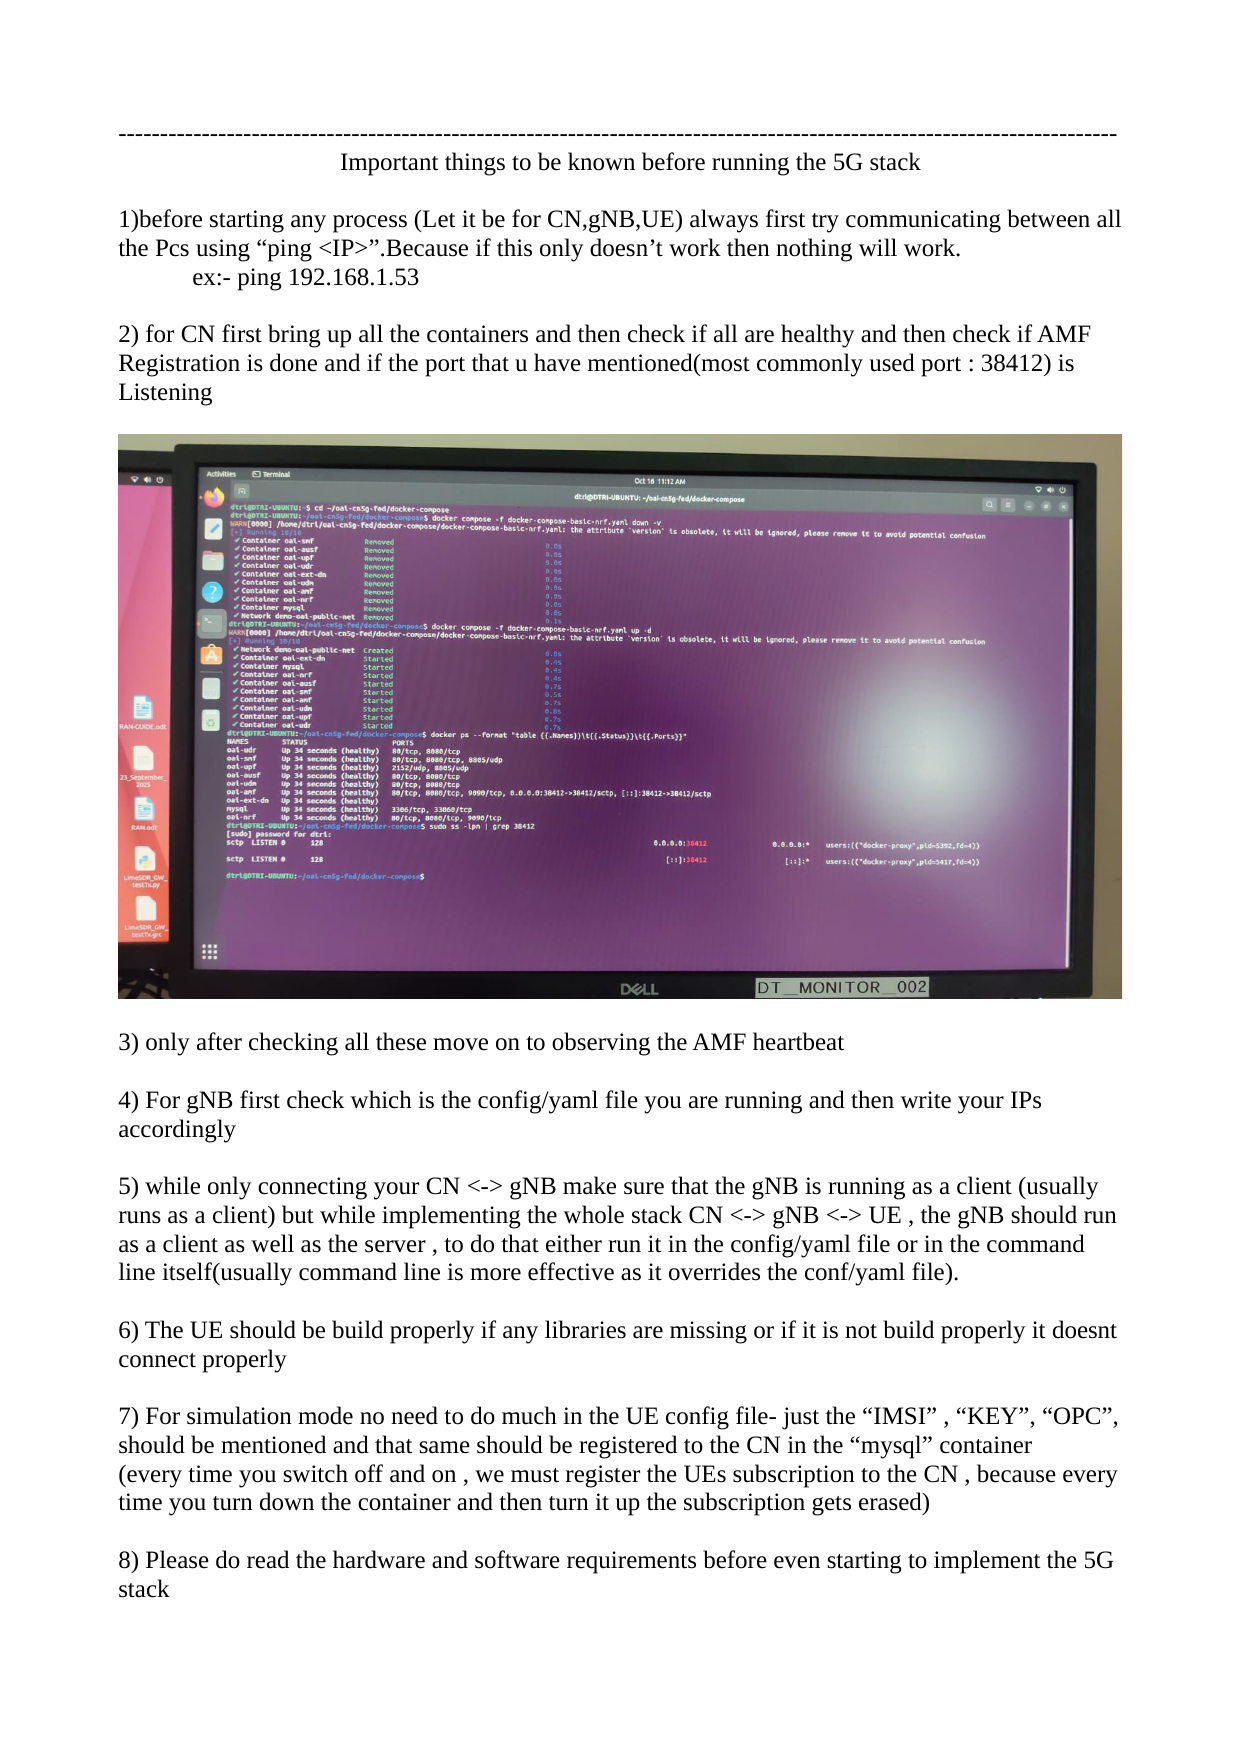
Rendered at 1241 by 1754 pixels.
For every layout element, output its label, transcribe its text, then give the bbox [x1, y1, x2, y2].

text 7) For simulation mode no need to do much in the UE config file- just the “IMSI” , “KEY”, “OPC”, should be mentioned and that same should be registered to the CN in the “mysql” container [118, 1401, 1122, 1459]
text 3) only after checking all these move on to observing the AMF heartbeat 4) For gNB first check which is the config/yaml file you are running and then write your IPs accordingly 5) while only connecting your CN <-> gNB make sure that the gNB is running as a client (usually runs as a client) but while implementing the whole stack CN <-> gNB <-> UE , the gNB should run as a client as well as the server , to do that either run it in the config/yaml file or in the command line itself(usually command line is more effective as it overrides the conf/yaml file). 6) The UE should be build properly if any libraries are missing or if it is not build properly it doesnt connect properly [118, 1027, 1122, 1372]
text ------------------------------------------------------------------------------------------------------------------------ [118, 118, 1122, 147]
text Important things to be known before running the 5G stack [118, 147, 1122, 176]
picture [118, 434, 1123, 999]
text 2) for CN first bring up all the containers and then check if all are healthy and then check if AMF Registration is done and if the port that u have mentioned(most commonly used port : 38412) is Listening [118, 319, 1122, 406]
text 1)before starting any process (Let it be for CN,gNB,UE) always first try communicating between all the Pcs using “ping <IP>”.Because if this only doesn’t work then nothing will work. ex:- ping 192.168.1.53 [118, 204, 1122, 291]
text 8) Please do read the hardware and software requirements before even starting to implement the 5G stack [118, 1545, 1122, 1602]
text (every time you switch off and on , we must register the UEs subscription to the CN , because every time you turn down the container and then turn it up the subscription gets erased) [118, 1459, 1122, 1516]
